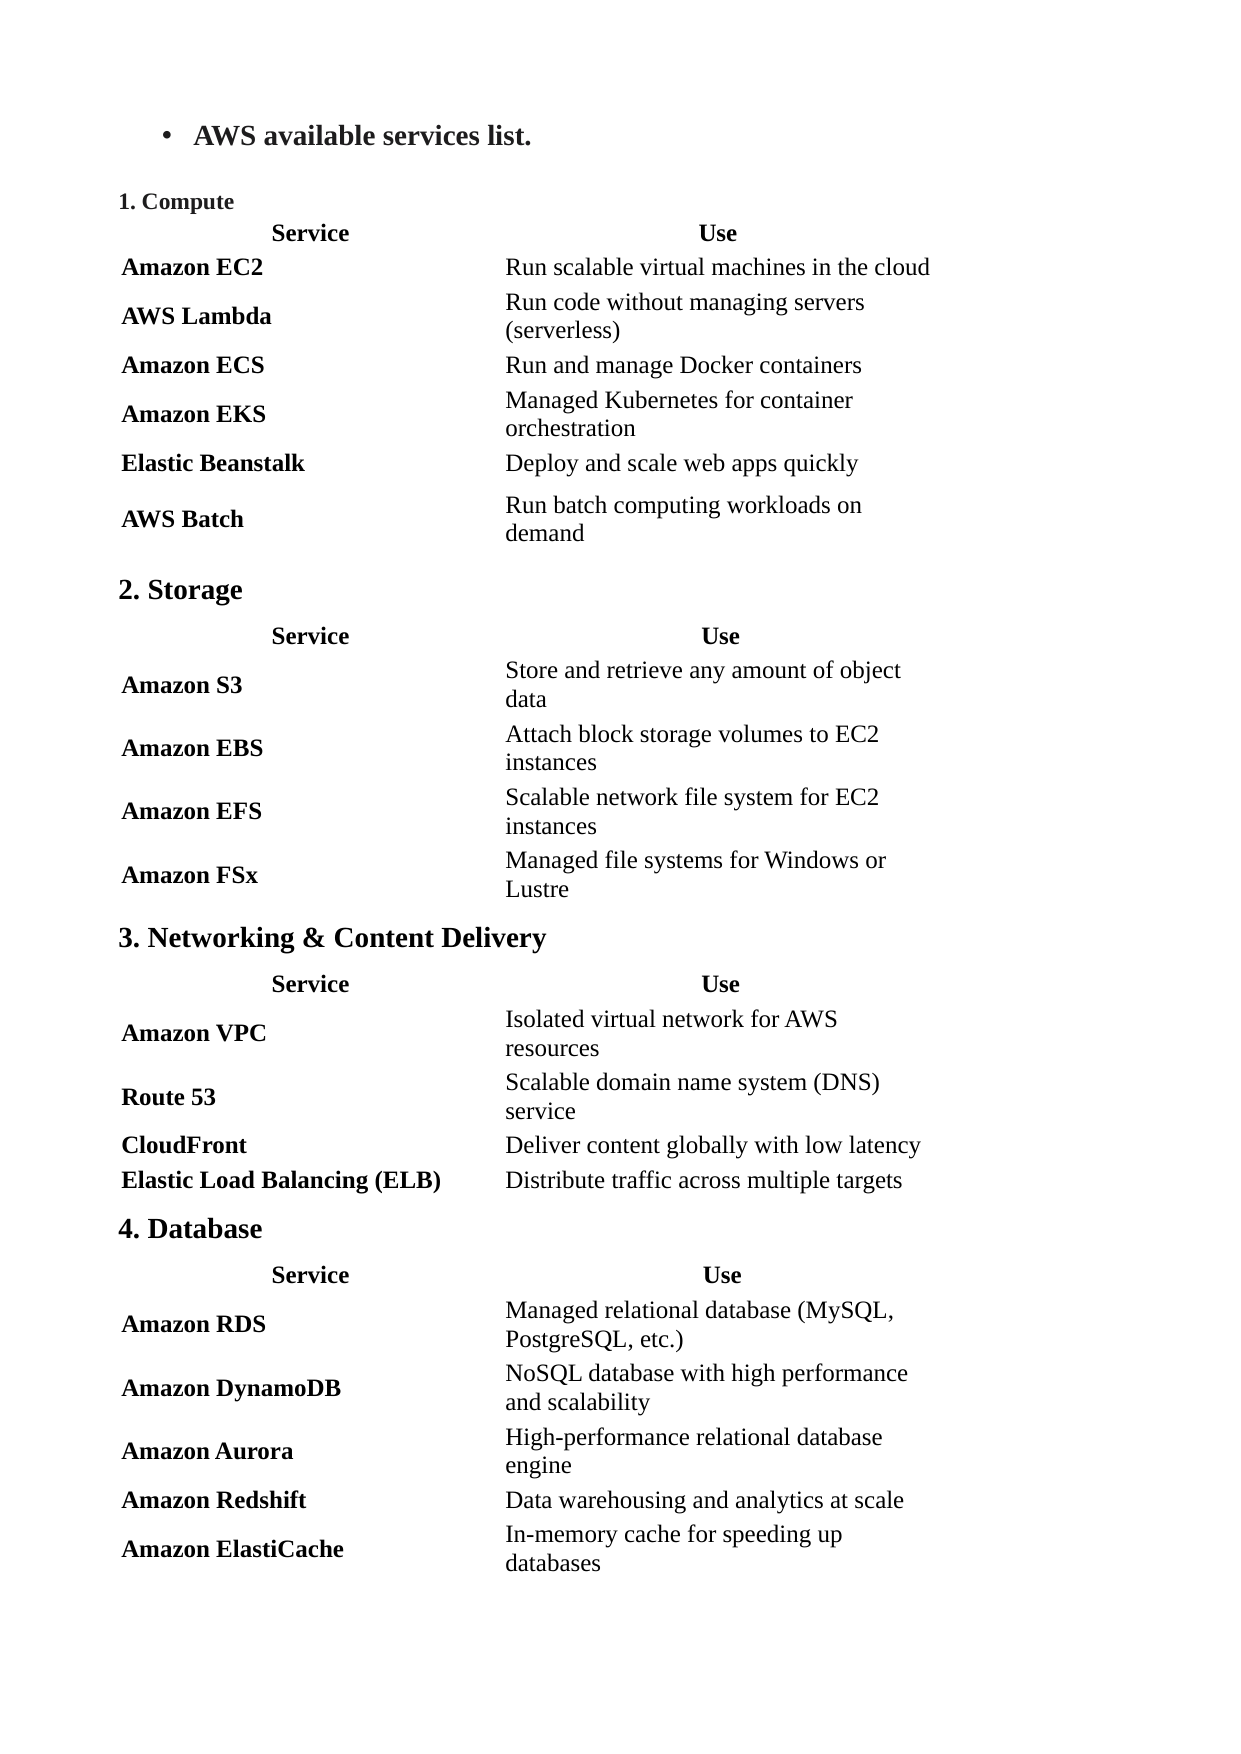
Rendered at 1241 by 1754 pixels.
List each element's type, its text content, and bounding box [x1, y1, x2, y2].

table_header Use [502, 966, 938, 1001]
table_cell Amazon Redshift [118, 1482, 502, 1517]
table_cell Elastic Beanstalk [118, 445, 502, 480]
table_cell Amazon EBS [118, 716, 502, 779]
table_cell Scalable domain name system (DNS) service [502, 1064, 938, 1128]
table_cell Amazon EKS [118, 382, 502, 445]
subtitle 3. Networking & Content Delivery [118, 920, 1122, 954]
list AWS available services list. [162, 118, 1122, 152]
table_cell Amazon VPC [118, 1001, 502, 1064]
table_cell Managed Kubernetes for container orchestration [502, 382, 933, 445]
table_cell Amazon DynamoDB [118, 1355, 502, 1419]
table_cell Amazon FSx [118, 843, 502, 906]
table_cell Run and manage Docker containers [502, 347, 933, 382]
table_cell High-performance relational database engine [502, 1419, 942, 1482]
table_cell Store and retrieve any amount of object data [502, 653, 938, 716]
table_cell Amazon EFS [118, 779, 502, 842]
table_header Use [502, 215, 933, 249]
table_cell AWS Batch [118, 480, 502, 557]
table_cell AWS Lambda [118, 284, 502, 347]
table_cell Deploy and scale web apps quickly [502, 445, 933, 480]
table_cell Route 53 [118, 1064, 502, 1128]
table_cell Deliver content globally with low latency [502, 1128, 938, 1162]
table_cell Run batch computing workloads on demand [502, 480, 933, 557]
table_cell Distribute traffic across multiple targets [502, 1162, 938, 1197]
table_cell NoSQL database with high performance and scalability [502, 1355, 942, 1419]
table_header Use [502, 1258, 942, 1292]
table_header Use [502, 618, 938, 652]
table_cell Run scalable virtual machines in the cloud [502, 249, 933, 284]
subtitle 4. Database [118, 1211, 1122, 1245]
table_cell Data warehousing and analytics at scale [502, 1482, 942, 1517]
table_cell Elastic Load Balancing (ELB) [118, 1162, 502, 1197]
table_header Service [118, 1258, 502, 1292]
table_cell In-memory cache for speeding up databases [502, 1517, 942, 1580]
table_cell Managed file systems for Windows or Lustre [502, 843, 938, 906]
table_cell Amazon RDS [118, 1292, 502, 1355]
table_cell CloudFront [118, 1128, 502, 1162]
table_cell Managed relational database (MySQL, PostgreSQL, etc.) [502, 1292, 942, 1355]
subtitle 2. Storage [118, 572, 1122, 605]
table_cell Amazon ECS [118, 347, 502, 382]
table_cell Amazon Aurora [118, 1419, 502, 1482]
table_cell Amazon ElastiCache [118, 1517, 502, 1580]
table_header Service [118, 618, 502, 652]
table_cell Run code without managing servers (serverless) [502, 284, 933, 347]
subtitle 1. Compute [118, 188, 1122, 215]
table_cell Amazon S3 [118, 653, 502, 716]
table_header Service [118, 966, 502, 1001]
table_header Service [118, 215, 502, 249]
table_cell Scalable network file system for EC2 instances [502, 779, 938, 842]
table_cell Isolated virtual network for AWS resources [502, 1001, 938, 1064]
table_cell Attach block storage volumes to EC2 instances [502, 716, 938, 779]
table_cell Amazon EC2 [118, 249, 502, 284]
